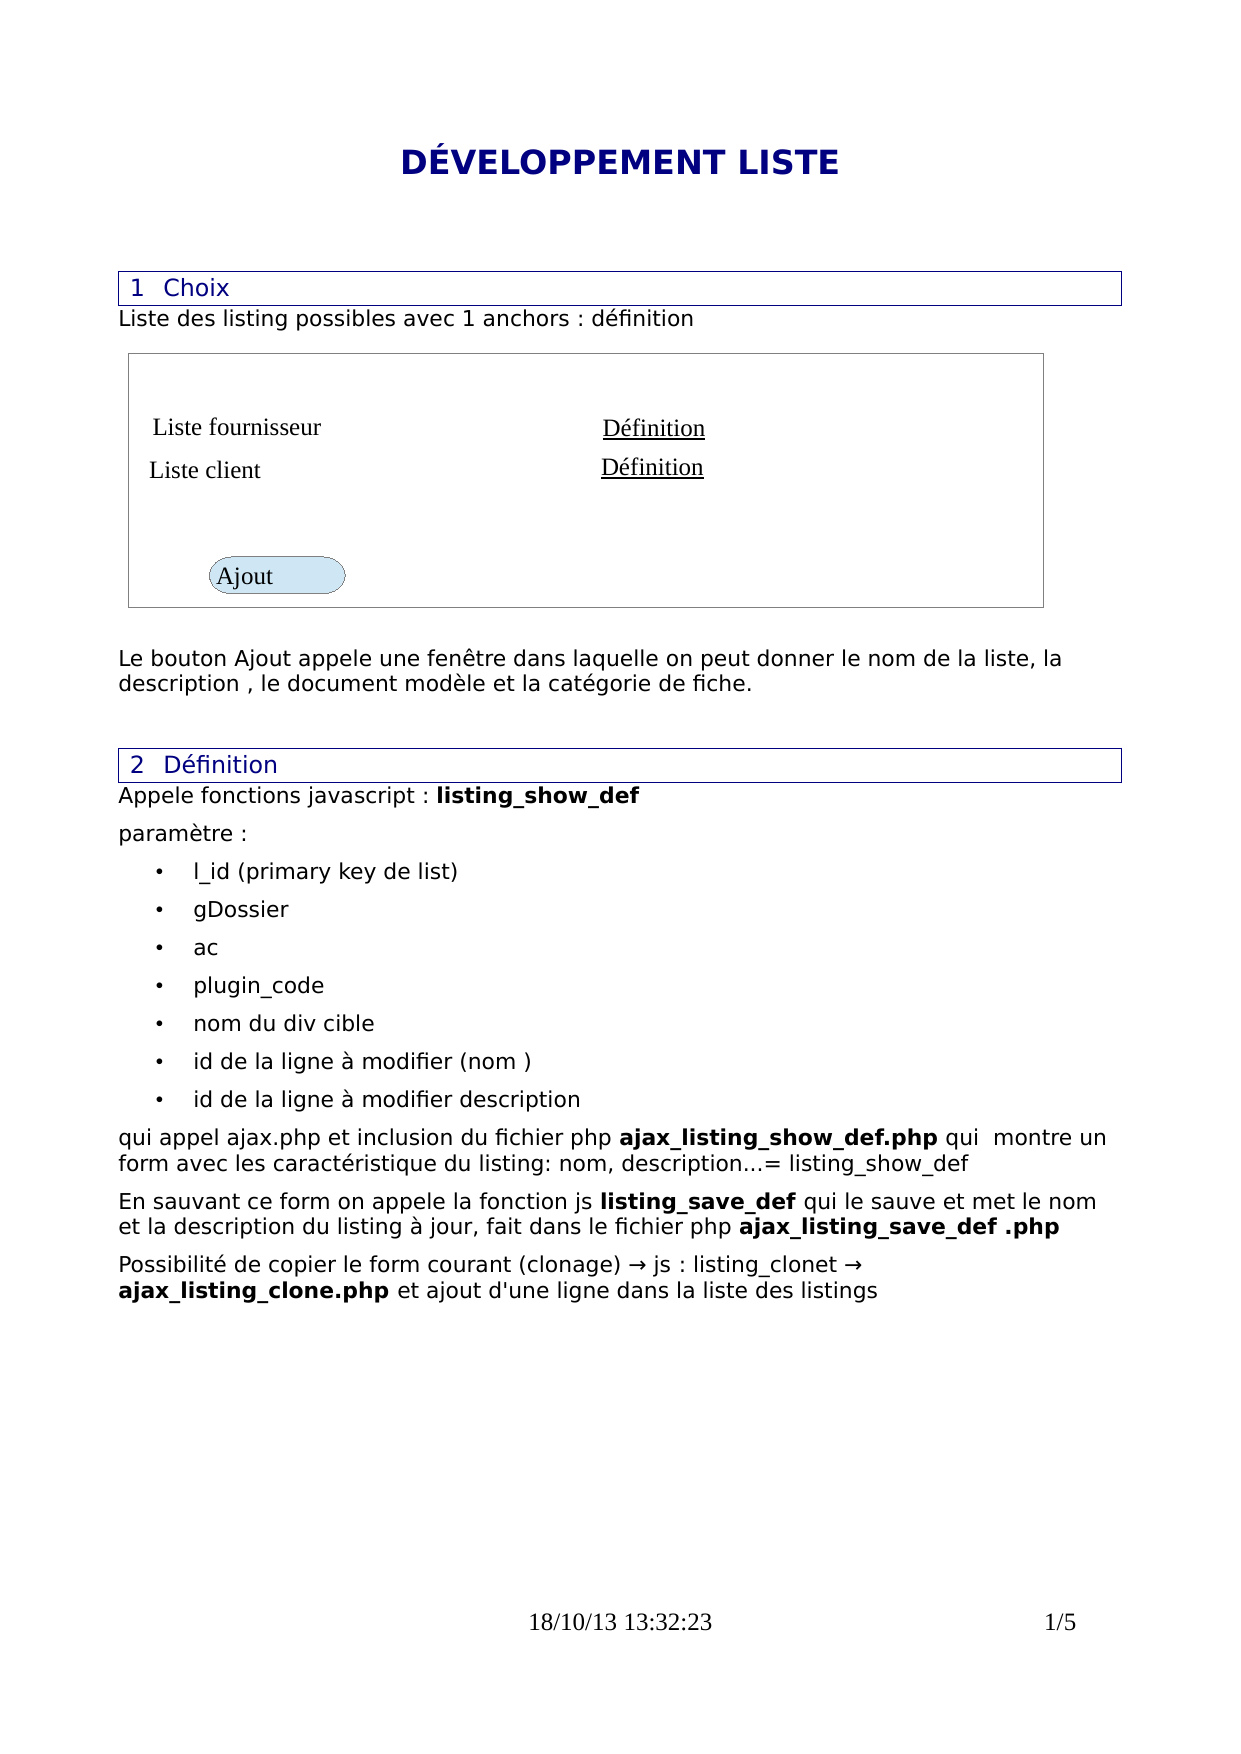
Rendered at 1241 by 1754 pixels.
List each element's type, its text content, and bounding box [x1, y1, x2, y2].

list l_id (primary key de list) [156, 859, 1122, 884]
text qui appel ajax.php et inclusion du fichier php ajax_listing_show_def.php qui montre un form avec les caractéristique du listing: nom, description...= listing_show_def [118, 1125, 1122, 1176]
text Possibilité de copier le form courant (clonage) → js : listing_clonet → ajax_listing_clone.php et ajout d'une ligne dans la liste des listings [118, 1252, 1122, 1303]
list id de la ligne à modifier description [156, 1087, 1122, 1113]
text Liste des listing possibles avec 1 anchors : définition [118, 306, 1122, 332]
list nom du div cible [156, 1011, 1122, 1037]
text En sauvant ce form on appele la fonction js listing_save_def qui le sauve et met le nom et la description du listing à jour, fait dans le fichier php ajax_listing_save_def .php [118, 1189, 1122, 1240]
list plugin_code [156, 973, 1122, 999]
text Appele fonctions javascript : listing_show_def [118, 783, 1122, 808]
subtitle Choix [119, 272, 1121, 305]
text paramètre : [118, 821, 1122, 847]
subtitle Définition [119, 749, 1121, 782]
list id de la ligne à modifier (nom ) [156, 1049, 1122, 1075]
text Le bouton Ajout appele une fenêtre dans laquelle on peut donner le nom de la liste, la description , le document modèle et la catégorie de fiche. [118, 646, 1122, 697]
list gDossier [156, 897, 1122, 923]
list ac [156, 935, 1122, 961]
subtitle Développement Liste [118, 143, 1122, 182]
